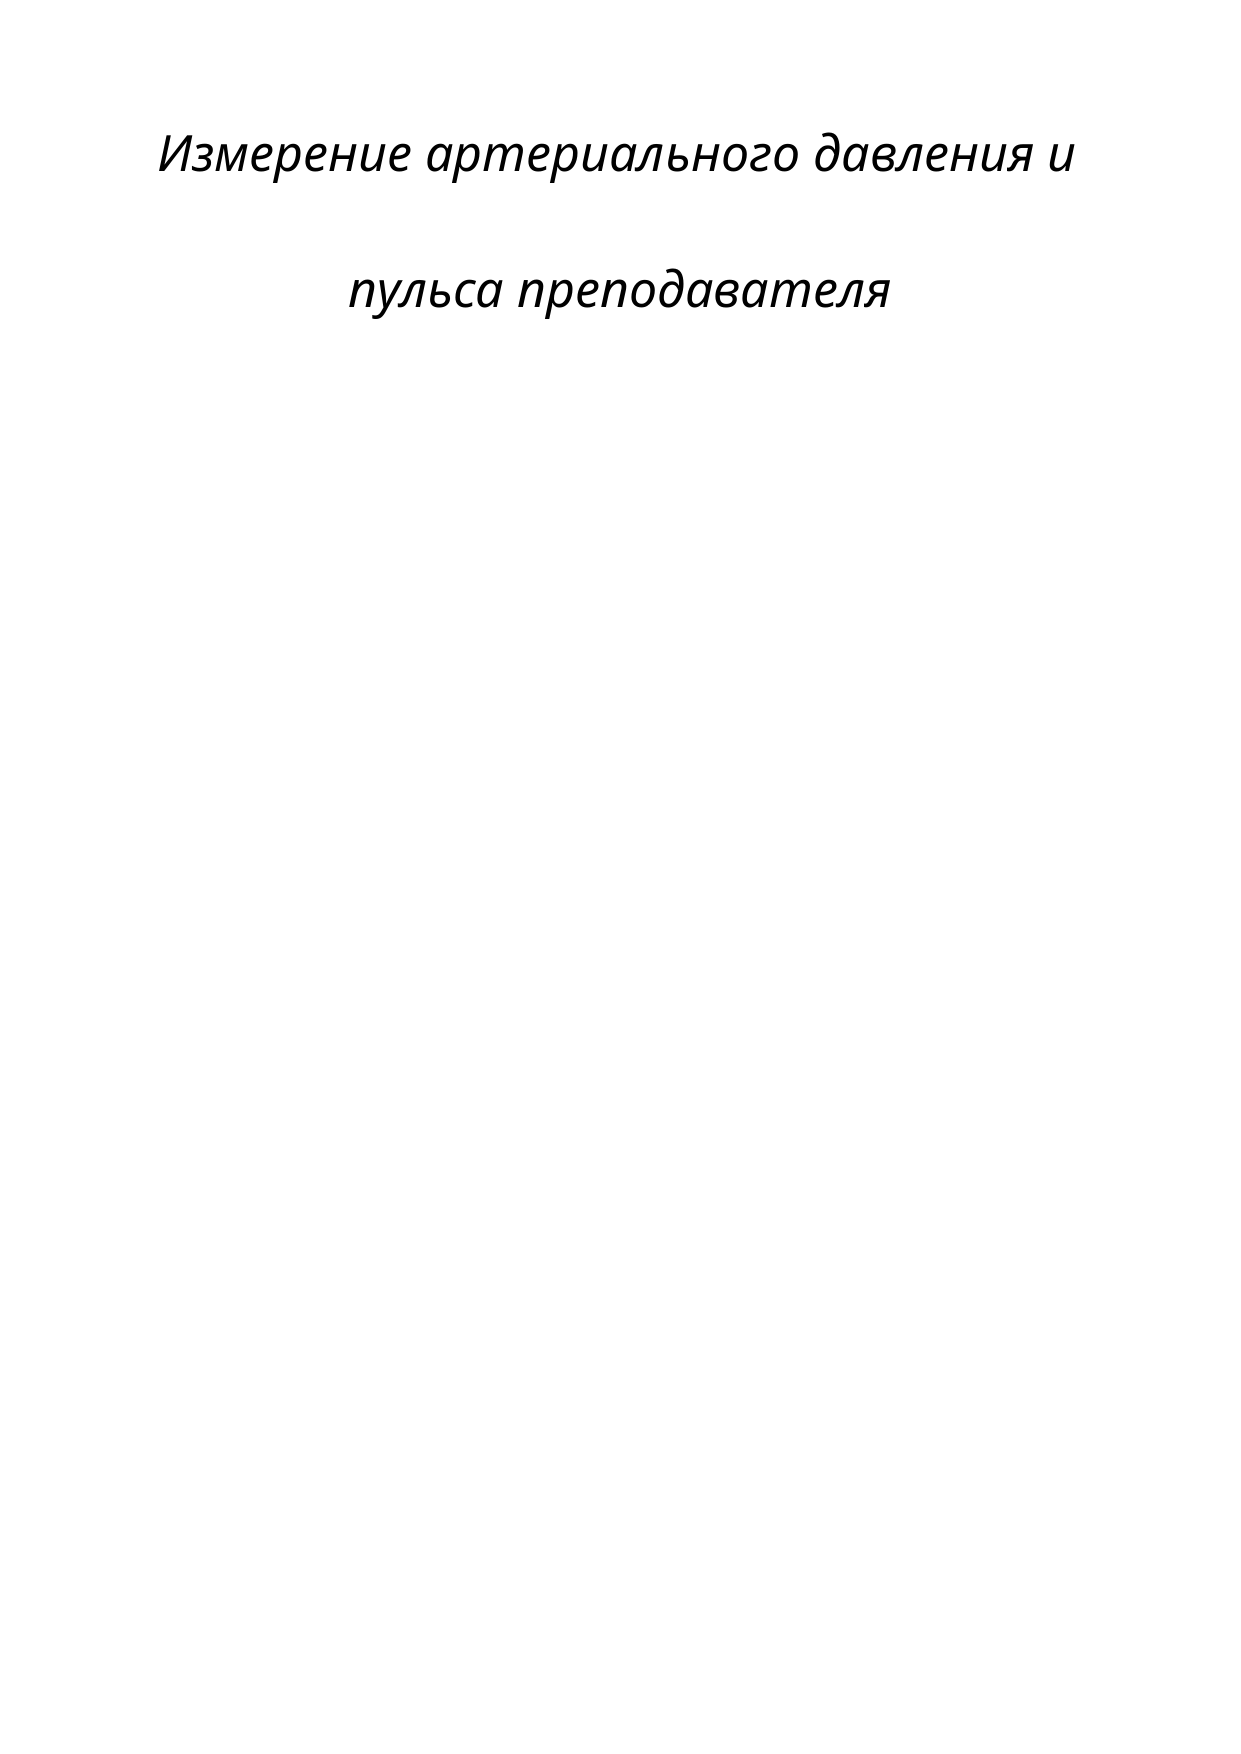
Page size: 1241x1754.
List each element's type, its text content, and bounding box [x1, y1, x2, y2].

text Измерение артериального давления и пульса преподавателя [118, 118, 1122, 322]
